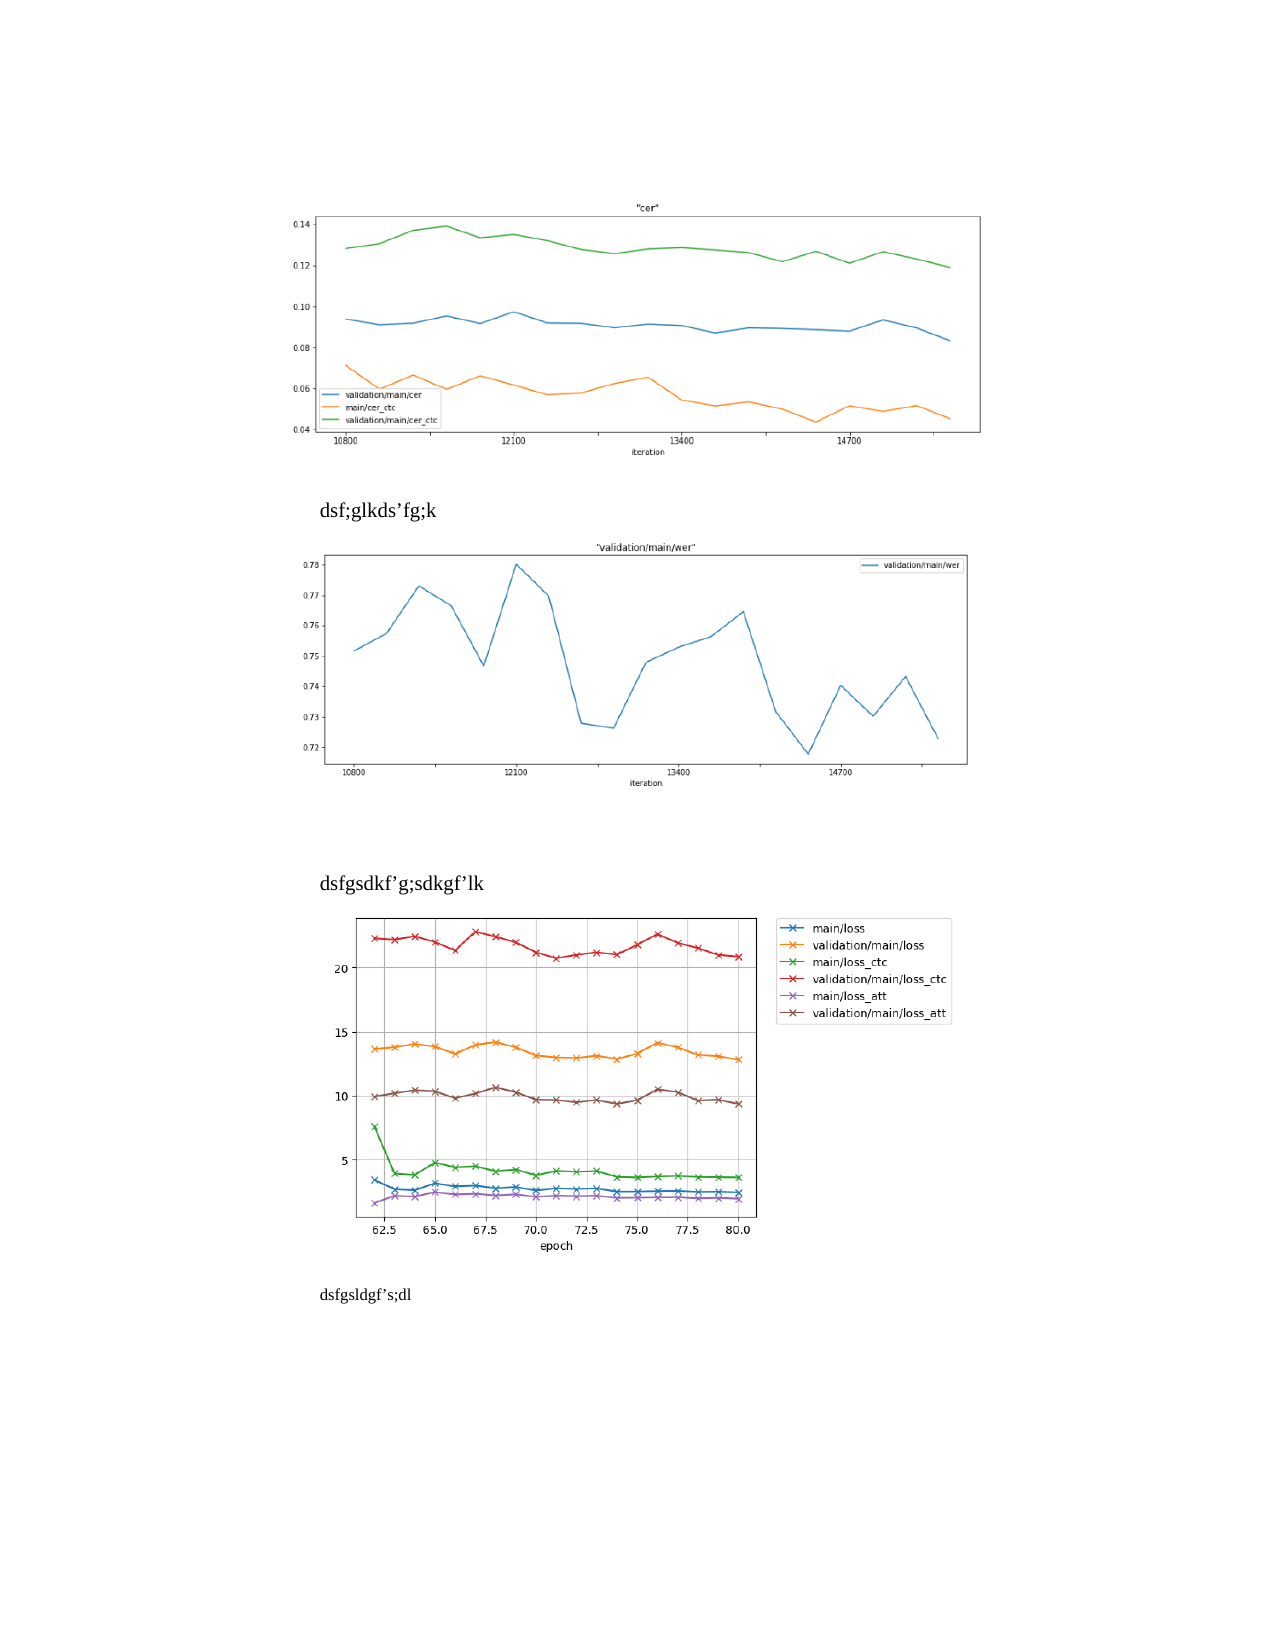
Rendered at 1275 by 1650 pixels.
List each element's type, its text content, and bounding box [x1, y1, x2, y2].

picture [282, 195, 993, 466]
text dsfgsldgf’s;dl [319, 1285, 956, 1304]
text dsf;glkds’fg;k [319, 498, 956, 522]
text dsfgsdkf’g;sdkgf’lk [319, 871, 956, 895]
picture [319, 907, 956, 1260]
picture [282, 534, 993, 796]
